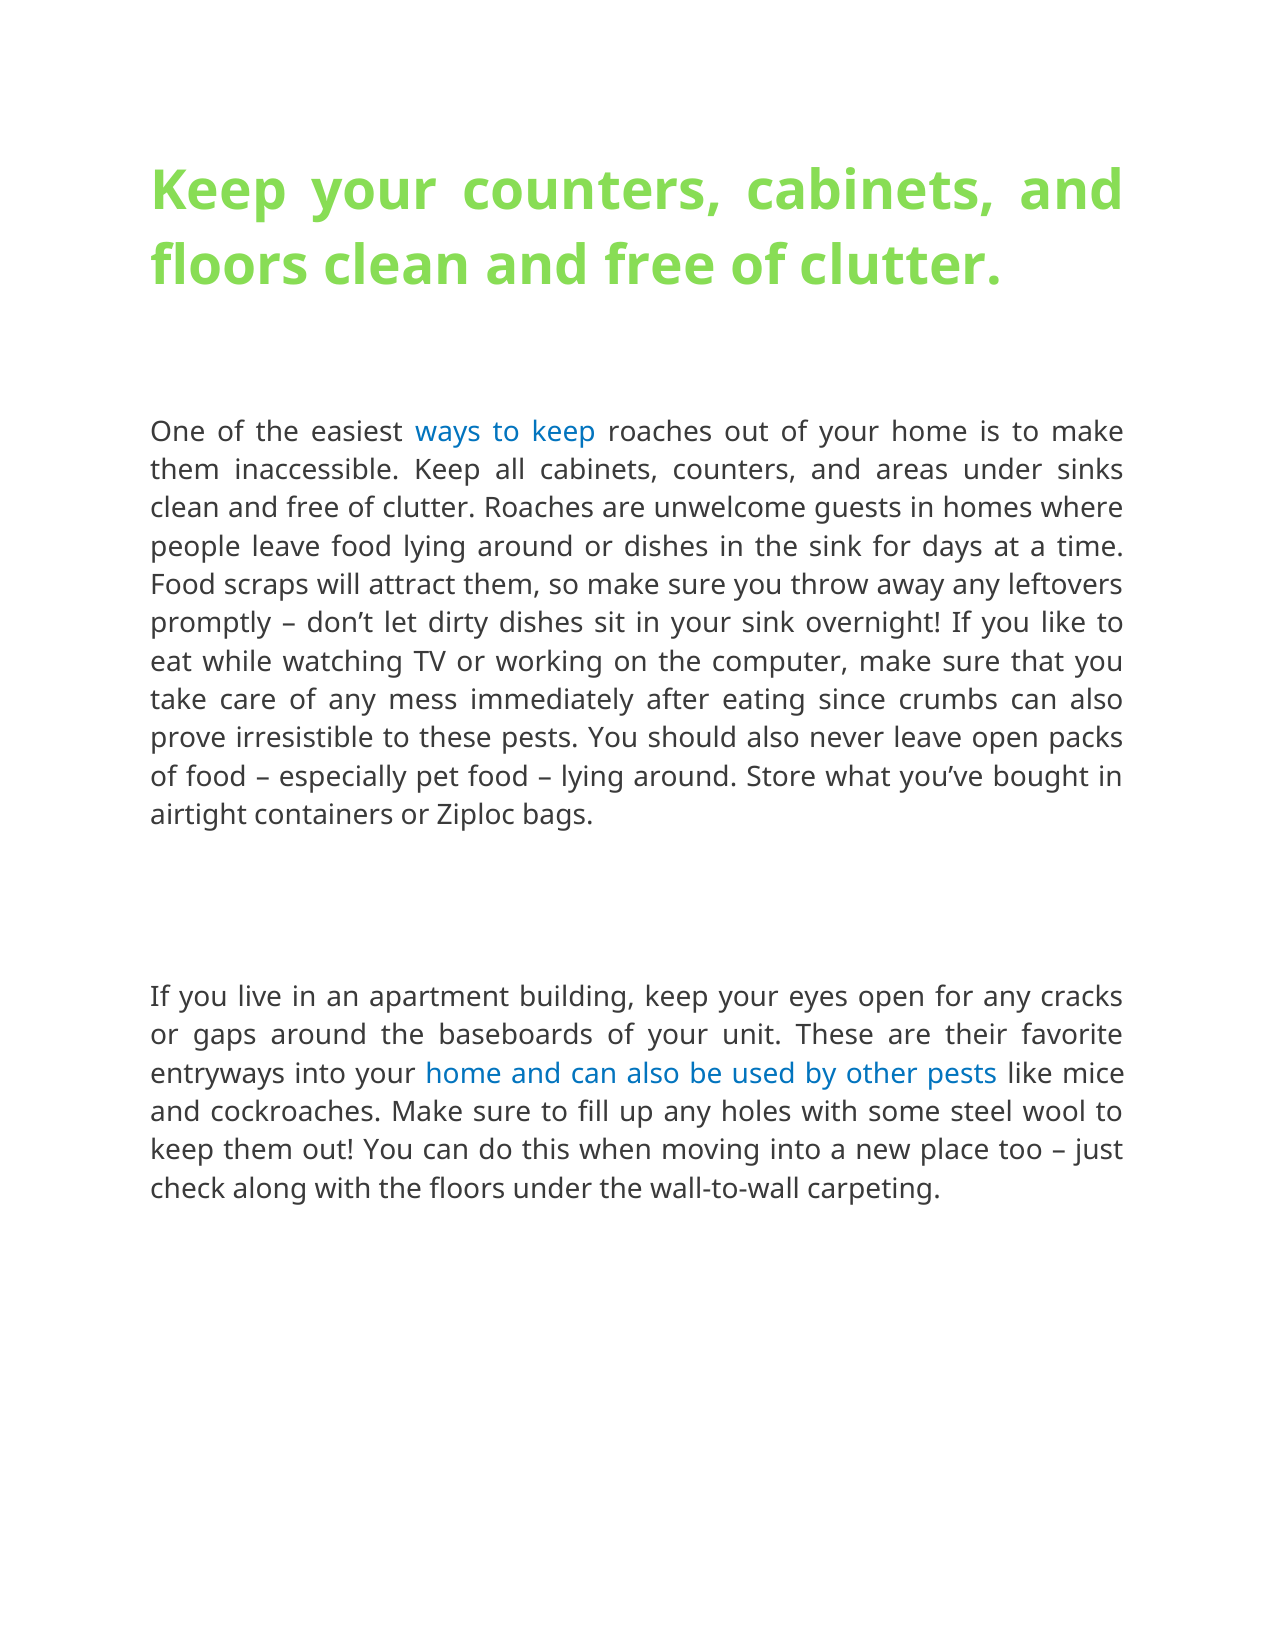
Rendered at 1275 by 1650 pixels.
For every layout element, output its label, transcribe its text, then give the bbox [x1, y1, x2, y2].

subtitle Keep your counters, cabinets, and floors clean and free of clutter. [150, 150, 1125, 300]
text One of the easiest ways to keep roaches out of your home is to make them inaccessible. Keep all cabinets, counters, and areas under sinks clean and free of clutter. Roaches are unwelcome guests in homes where people leave food lying around or dishes in the sink for days at a time. Food scraps will attract them, so make sure you throw away any leftovers promptly – don’t let dirty dishes sit in your sink overnight! If you like to eat while watching TV or working on the computer, make sure that you take care of any mess immediately after eating since crumbs can also prove irresistible to these pests. You should also never leave open packs of food – especially pet food – lying around. Store what you’ve bought in airtight containers or Ziploc bags. [150, 411, 1125, 832]
text If you live in an apartment building, keep your eyes open for any cracks or gaps around the baseboards of your unit. These are their favorite entryways into your home and can also be used by other pests like mice and cockroaches. Make sure to fill up any holes with some steel wool to keep them out! You can do this when moving into a new place too – just check along with the floors under the wall-to-wall carpeting. [150, 976, 1125, 1206]
